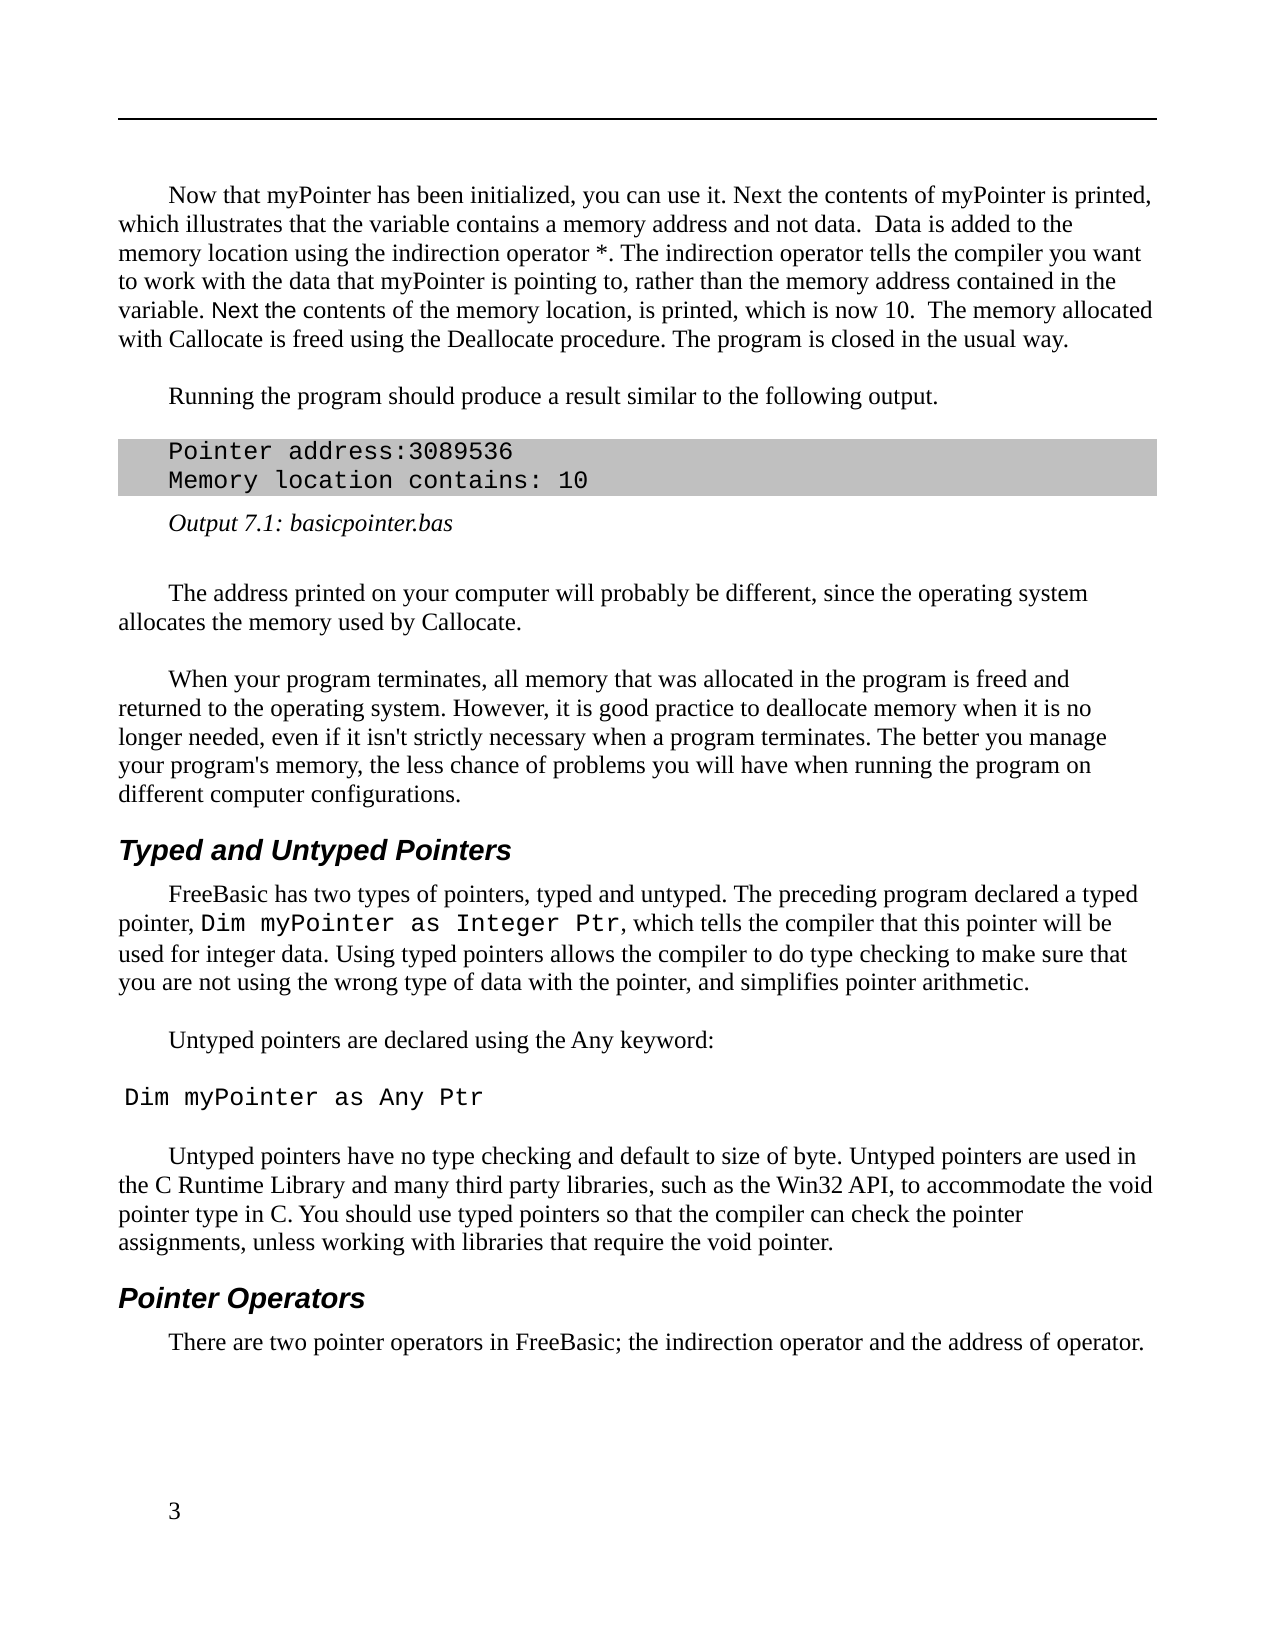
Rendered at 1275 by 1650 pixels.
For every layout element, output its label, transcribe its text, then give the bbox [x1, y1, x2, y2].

text Now that myPointer has been initialized, you can use it. Next the contents of myPointer is printed, which illustrates that the variable contains a memory address and not data. Data is added to the memory location using the indirection operator *. The indirection operator tells the compiler you want to work with the data that myPointer is pointing to, rather than the memory address contained in the variable. Next the contents of the memory location, is printed, which is now 10. The memory allocated with Callocate is freed using the Deallocate procedure. The program is closed in the usual way. [118, 180, 1157, 353]
text Dim myPointer as Any Ptr [118, 1084, 1157, 1112]
text Running the program should produce a result similar to the following output. [118, 381, 1157, 410]
text Untyped pointers are declared using the Any keyword: [118, 1025, 1157, 1056]
text Pointer address:3089536 [118, 439, 1157, 467]
text Output 7.1: basicpointer.bas [118, 508, 1157, 537]
text FreeBasic has two types of pointers, typed and untyped. The preceding program declared a typed pointer, Dim myPointer as Integer Ptr, which tells the compiler that this pointer will be used for integer data. Using typed pointers allows the compiler to do type checking to make sure that you are not using the wrong type of data with the pointer, and simplifies pointer arithmetic. [118, 879, 1157, 996]
text There are two pointer operators in FreeBasic; the indirection operator and the address of operator. [118, 1327, 1157, 1356]
text When your program terminates, all memory that was allocated in the program is freed and returned to the operating system. However, it is good practice to deallocate memory when it is no longer needed, even if it isn't strictly necessary when a program terminates. The better you manage your program's memory, the less chance of problems you will have when running the program on different computer configurations. [118, 664, 1157, 808]
text Memory location contains: 10 [118, 467, 1157, 496]
subtitle Typed and Untyped Pointers [118, 833, 1157, 867]
subtitle Pointer Operators [118, 1281, 1157, 1315]
text Untyped pointers have no type checking and default to size of byte. Untyped pointers are used in the C Runtime Library and many third party libraries, such as the Win32 API, to accommodate the void pointer type in C. You should use typed pointers so that the compiler can check the pointer assignments, unless working with libraries that require the void pointer. [118, 1141, 1157, 1256]
text The address printed on your computer will probably be different, since the operating system allocates the memory used by Callocate. [118, 578, 1157, 636]
